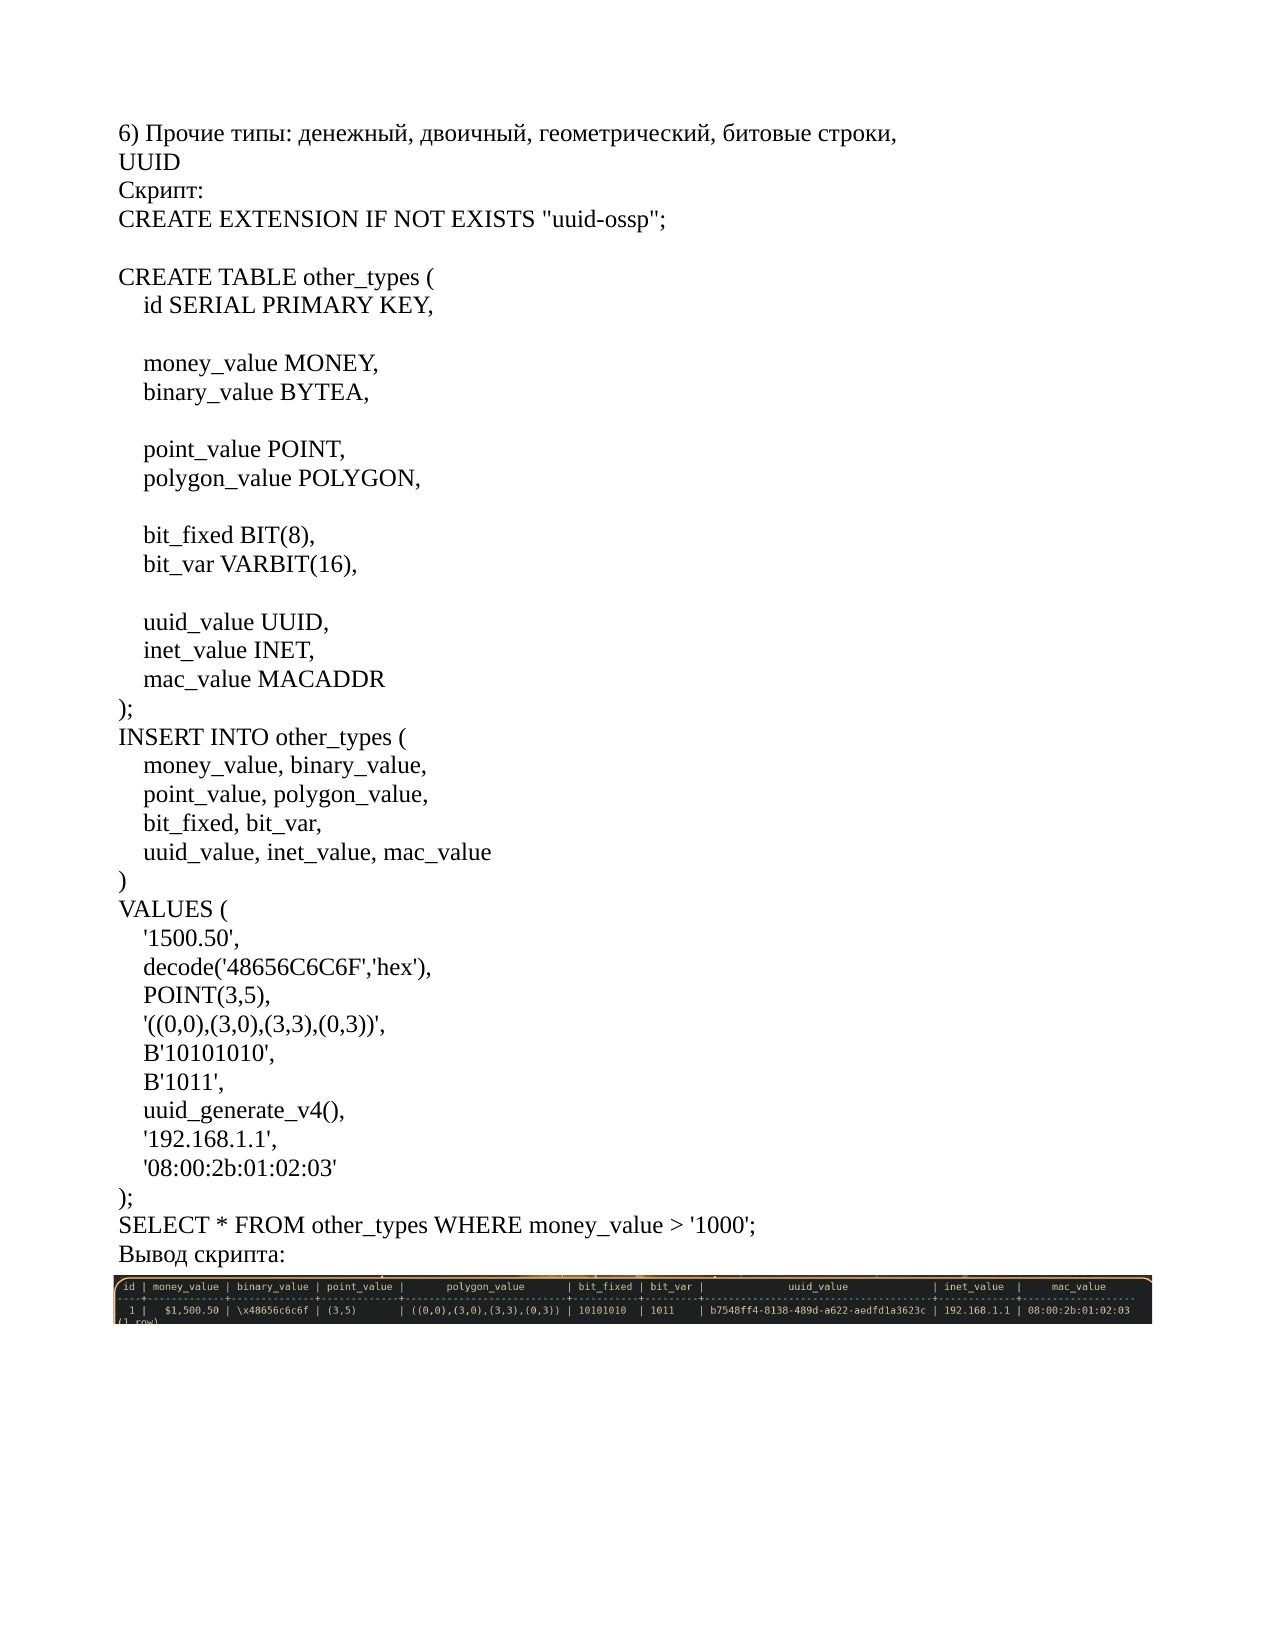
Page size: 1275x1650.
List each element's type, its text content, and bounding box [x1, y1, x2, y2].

text mac_value MACADDR [118, 664, 1157, 693]
text point_value, polygon_value, [118, 779, 1157, 808]
text money_value, binary_value, [118, 751, 1157, 779]
text 6) Прочие типы: денежный, двоичный, геометрический, битовые строки, [118, 118, 1157, 147]
text bit_fixed, bit_var, [118, 808, 1157, 837]
text B'1011', [118, 1067, 1157, 1096]
text VALUES ( [118, 894, 1157, 923]
text '((0,0),(3,0),(3,3),(0,3))', [118, 1009, 1157, 1038]
text id SERIAL PRIMARY KEY, [118, 291, 1157, 319]
picture [113, 1275, 1153, 1324]
text polygon_value POLYGON, [118, 463, 1157, 492]
text '08:00:2b:01:02:03' [118, 1153, 1157, 1182]
text CREATE TABLE other_types ( [118, 262, 1157, 291]
text ) [118, 866, 1157, 894]
text uuid_generate_v4(), [118, 1096, 1157, 1124]
text '1500.50', [118, 923, 1157, 952]
text binary_value BYTEA, [118, 377, 1157, 406]
text B'10101010', [118, 1038, 1157, 1067]
text uuid_value, inet_value, mac_value [118, 837, 1157, 866]
text bit_var VARBIT(16), [118, 549, 1157, 578]
text uuid_value UUID, [118, 607, 1157, 636]
text ); SELECT * FROM other_types WHERE money_value > '1000'; Вывод скрипта: [118, 1182, 1157, 1352]
text decode('48656C6C6F','hex'), [118, 952, 1157, 981]
text bit_fixed BIT(8), [118, 521, 1157, 549]
text ); INSERT INTO other_types ( [118, 693, 1157, 751]
text UUID Скрипт: CREATE EXTENSION IF NOT EXISTS "uuid-ossp"; [118, 147, 1157, 233]
text money_value MONEY, [118, 348, 1157, 377]
text point_value POINT, [118, 434, 1157, 463]
text POINT(3,5), [118, 981, 1157, 1009]
text '192.168.1.1', [118, 1124, 1157, 1153]
text inet_value INET, [118, 636, 1157, 664]
